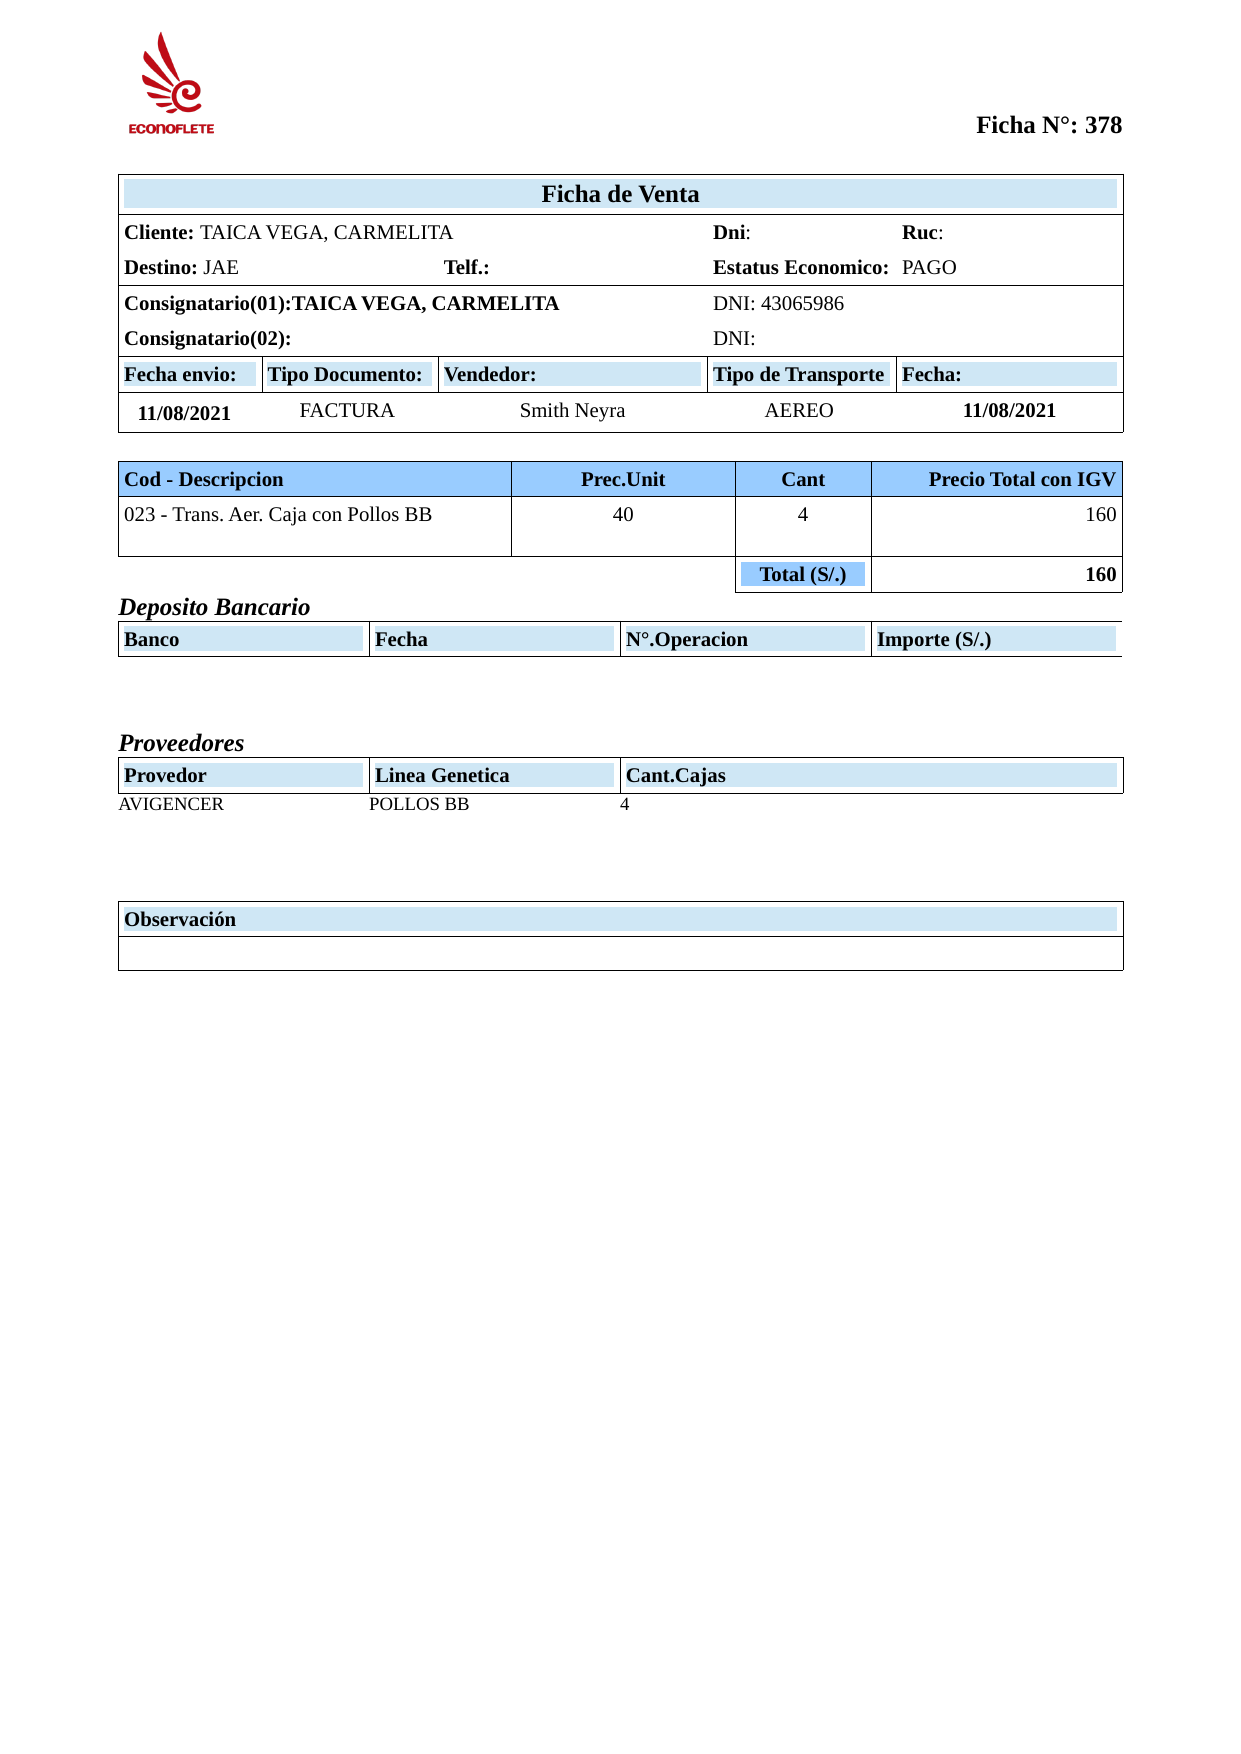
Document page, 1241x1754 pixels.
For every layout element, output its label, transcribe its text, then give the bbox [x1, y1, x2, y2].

table_cell [511, 557, 735, 592]
table_cell PAGO [896, 249, 1123, 285]
table_cell [118, 815, 369, 836]
table_header Prec.Unit [512, 462, 735, 496]
table_cell [871, 680, 1122, 704]
table_cell 160 [872, 497, 1122, 556]
table_cell Tipo de Transporte [708, 357, 896, 392]
table_cell Fecha envio: [119, 357, 262, 392]
table_cell Tipo Documento: [263, 357, 438, 392]
table_cell Ruc: [896, 215, 1123, 249]
table_header Precio Total con IGV [872, 462, 1122, 496]
table_cell [369, 680, 620, 704]
table_cell [369, 858, 620, 879]
table_cell Telf.: [438, 249, 707, 285]
table_header Cant.Cajas [621, 758, 1123, 793]
text Proveedores [118, 728, 1122, 757]
table_cell [369, 657, 620, 680]
table_header Ficha de Venta [119, 175, 1123, 214]
table_cell [620, 879, 1123, 901]
table_cell DNI: 43065986 [707, 286, 1123, 321]
table_cell [118, 858, 369, 879]
table_cell Dni: [707, 215, 896, 249]
table_cell [369, 879, 620, 901]
table_cell [369, 815, 620, 836]
table_cell [118, 657, 369, 680]
table_cell 11/08/2021 [119, 393, 262, 432]
table_cell AEREO [707, 393, 896, 432]
table_cell [369, 836, 620, 858]
table_cell [118, 680, 369, 704]
table_cell [871, 657, 1122, 680]
table_cell [620, 836, 1123, 858]
table_header Linea Genetica [370, 758, 620, 793]
table_cell AVIGENCER [118, 794, 369, 814]
table_cell [620, 680, 871, 704]
table_cell 4 [620, 794, 1123, 814]
table_cell FACTURA [262, 393, 438, 432]
text Deposito Bancario [118, 592, 1122, 621]
table_header Observación [119, 902, 1123, 936]
table_cell Fecha: [897, 357, 1123, 392]
table_cell Consignatario(02): [119, 321, 707, 356]
table_cell 11/08/2021 [896, 393, 1123, 432]
table_cell [118, 557, 511, 592]
table_cell Estatus Economico: [707, 249, 896, 285]
table_cell [620, 815, 1123, 836]
table_cell [119, 937, 1123, 969]
table_header Importe (S/.) [872, 622, 1122, 656]
table_cell Destino: JAE [119, 249, 438, 285]
table_header Cod - Descripcion [119, 462, 511, 496]
table_header Cant [736, 462, 871, 496]
table_cell 023 - Trans. Aer. Caja con Pollos BB [119, 497, 511, 556]
table_cell [620, 657, 871, 680]
table_header N°.Operacion [621, 622, 871, 656]
table_cell Cliente: TAICA VEGA, CARMELITA [119, 215, 707, 249]
picture [118, 31, 225, 134]
table_cell 160 [872, 557, 1122, 592]
table_header Banco [119, 622, 369, 656]
table_cell [620, 705, 871, 728]
table_cell [118, 705, 369, 728]
table_cell [369, 705, 620, 728]
table_header Fecha [370, 622, 620, 656]
table_cell Total (S/.) [736, 557, 871, 592]
table_header Provedor [119, 758, 369, 793]
table_cell 4 [736, 497, 871, 556]
table_cell Vendedor: [439, 357, 707, 392]
table_cell [118, 879, 369, 901]
table_cell Consignatario(01):TAICA VEGA, CARMELITA [119, 286, 707, 321]
table_cell [871, 705, 1122, 728]
table_cell [620, 858, 1123, 879]
table_cell Smith Neyra [438, 393, 707, 432]
table_cell DNI: [707, 321, 1123, 356]
table_cell POLLOS BB [369, 794, 620, 814]
table_cell [118, 836, 369, 858]
table_cell 40 [512, 497, 735, 556]
